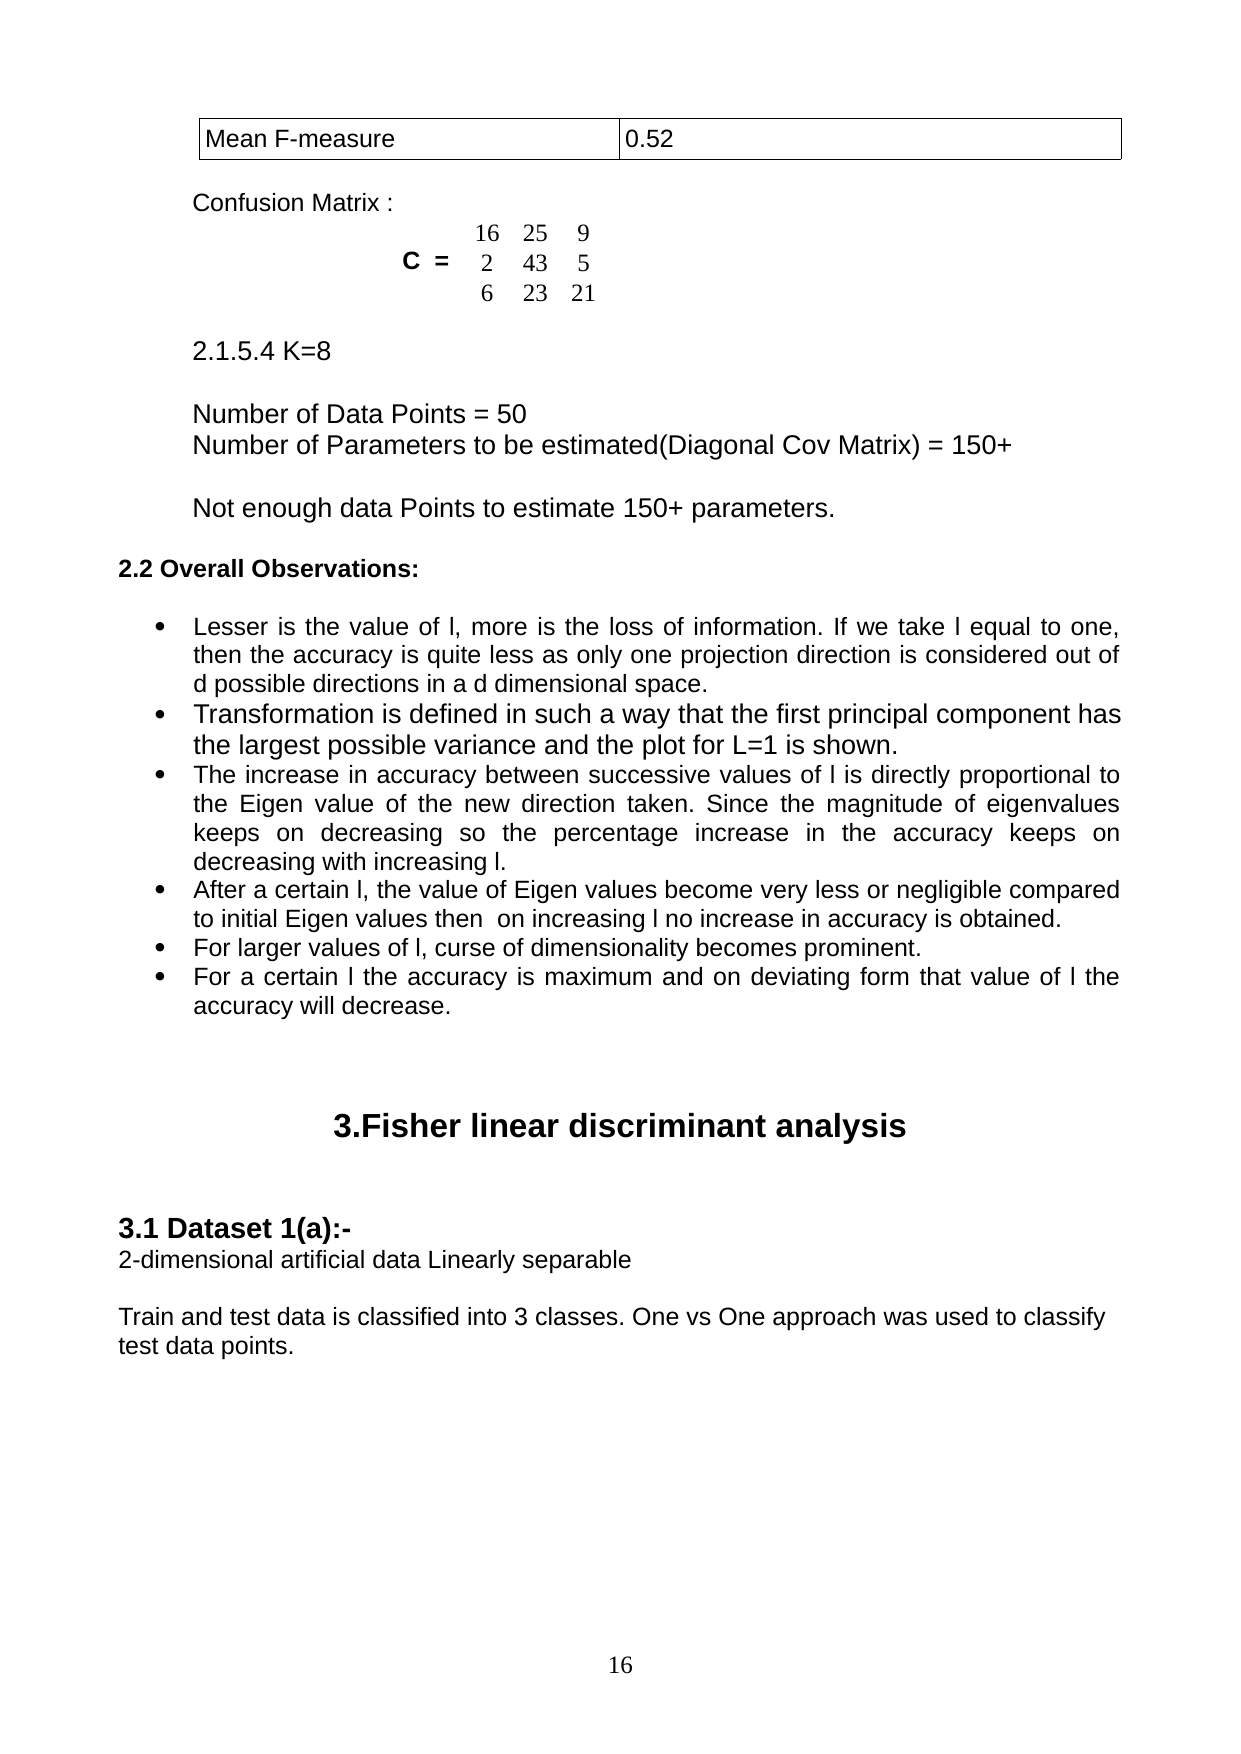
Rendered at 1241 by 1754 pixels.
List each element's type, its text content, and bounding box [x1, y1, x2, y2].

text Not enough data Points to estimate 150+ parameters. [118, 492, 1122, 523]
list Transformation is defined in such a way that the first principal component has the largest possible variance and the plot for L=1 is shown. [156, 698, 1122, 760]
text Number of Parameters to be estimated(Diagonal Cov Matrix) = 150+ [118, 429, 1122, 460]
text C = [118, 217, 1122, 307]
list The increase in accuracy between successive values of l is directly proportional to the Eigen value of the new direction taken. Since the magnitude of eigenvalues keeps on decreasing so the percentage increase in the accuracy keeps on decreasing with increasing l. [156, 760, 1122, 876]
text Confusion Matrix : [118, 188, 1122, 217]
list Lesser is the value of l, more is the loss of information. If we take l equal to one, then the accuracy is quite less as only one projection direction is considered out of d possible directions in a d dimensional space. [156, 612, 1122, 698]
text 3.1 Dataset 1(a):- [118, 1211, 1122, 1245]
list For a certain l the accuracy is maximum and on deviating form that value of l the accuracy will decrease. [156, 962, 1122, 1019]
text ​2.2 Overall Observations: [118, 554, 1122, 583]
text 3.Fisher linear discriminant analysis [118, 1106, 1122, 1144]
list After a certain l, the value of Eigen values become very less or negligible compared to initial Eigen values then on increasing l no increase in accuracy is obtained. [156, 876, 1122, 933]
table_cell Mean F-measure [200, 119, 619, 159]
text Train and test data is classified into 3 classes. One vs One approach was used to classify test data points. [118, 1302, 1122, 1360]
text Number of Data Points = 50 [118, 398, 1122, 429]
list For larger values of l, curse of dimensionality becomes prominent. [156, 933, 1122, 962]
table_cell 0.52 [620, 119, 1121, 159]
text 2-dimensional artificial data Linearly separable [118, 1245, 1122, 1274]
text 2.1.5.4 K=8 [118, 335, 1122, 367]
